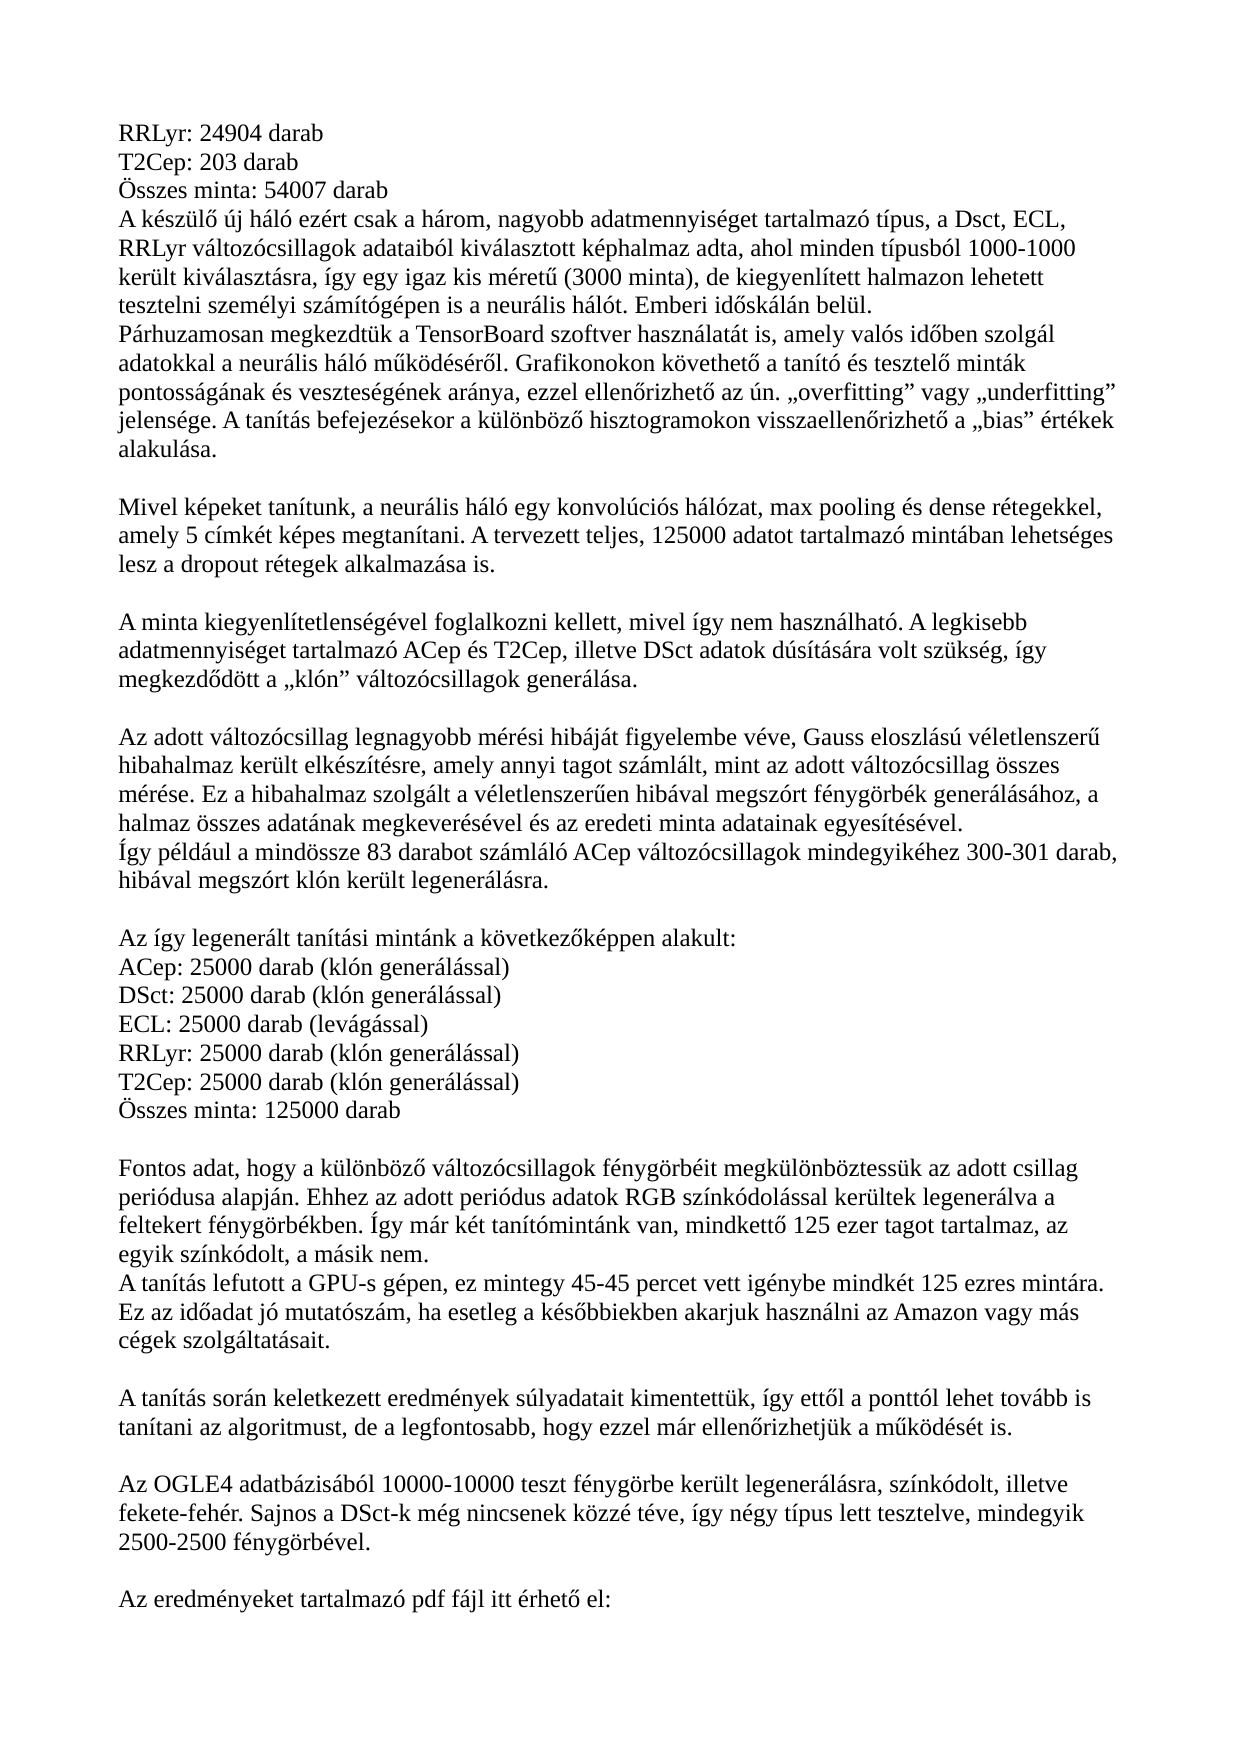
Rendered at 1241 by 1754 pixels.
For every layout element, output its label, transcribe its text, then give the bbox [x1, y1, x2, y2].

text RRLyr: 25000 darab (klón generálással) [118, 1038, 1122, 1067]
text Így például a mindössze 83 darabot számláló ACep változócsillagok mindegyikéhez 300-301 darab, hibával megszórt klón került legenerálásra. [118, 837, 1122, 894]
text Az eredményeket tartalmazó pdf fájl itt érhető el: [118, 1584, 1122, 1613]
text Mivel képeket tanítunk, a neurális háló egy konvolúciós hálózat, max pooling és dense rétegekkel, amely 5 címkét képes megtanítani. A tervezett teljes, 125000 adatot tartalmazó mintában lehetséges lesz a dropout rétegek alkalmazása is. [118, 492, 1122, 578]
text RRLyr: 24904 darab [118, 118, 1122, 147]
text Az adott változócsillag legnagyobb mérési hibáját figyelembe véve, Gauss eloszlású véletlenszerű hibahalmaz került elkészítésre, amely annyi tagot számlált, mint az adott változócsillag összes mérése. Ez a hibahalmaz szolgált a véletlenszerűen hibával megszórt fénygörbék generálásához, a halmaz összes adatának megkeverésével és az eredeti minta adatainak egyesítésével. [118, 722, 1122, 837]
text Párhuzamosan megkezdtük a TensorBoard szoftver használatát is, amely valós időben szolgál adatokkal a neurális háló működéséről. Grafikonokon követhető a tanító és tesztelő minták pontosságának és veszteségének aránya, ezzel ellenőrizhető az ún. „overfitting” vagy „underfitting” jelensége. A tanítás befejezésekor a különböző hisztogramokon visszaellenőrizhető a „bias” értékek alakulása. [118, 319, 1122, 463]
text Fontos adat, hogy a különböző változócsillagok fénygörbéit megkülönböztessük az adott csillag periódusa alapján. Ehhez az adott periódus adatok RGB színkódolással kerültek legenerálva a feltekert fénygörbékben. Így már két tanítómintánk van, mindkettő 125 ezer tagot tartalmaz, az egyik színkódolt, a másik nem. [118, 1153, 1122, 1268]
text Az OGLE4 adatbázisából 10000-10000 teszt fénygörbe került legenerálásra, színkódolt, illetve fekete-fehér. Sajnos a DSct-k még nincsenek közzé téve, így négy típus lett tesztelve, mindegyik 2500-2500 fénygörbével. [118, 1469, 1122, 1556]
text ECL: 25000 darab (levágással) [118, 1009, 1122, 1038]
text ACep: 25000 darab (klón generálással) [118, 952, 1122, 981]
text Összes minta: 125000 darab [118, 1096, 1122, 1124]
text T2Cep: 25000 darab (klón generálással) [118, 1067, 1122, 1096]
text A minta kiegyenlítetlenségével foglalkozni kellett, mivel így nem használható. A legkisebb adatmennyiséget tartalmazó ACep és T2Cep, illetve DSct adatok dúsítására volt szükség, így megkezdődött a „klón” változócsillagok generálása. [118, 607, 1122, 693]
text A tanítás során keletkezett eredmények súlyadatait kimentettük, így ettől a ponttól lehet tovább is tanítani az algoritmust, de a legfontosabb, hogy ezzel már ellenőrizhetjük a működését is. [118, 1383, 1122, 1441]
text Az így legenerált tanítási mintánk a következőképpen alakult: [118, 923, 1122, 952]
text A tanítás lefutott a GPU-s gépen, ez mintegy 45-45 percet vett igénybe mindkét 125 ezres mintára. Ez az időadat jó mutatószám, ha esetleg a későbbiekben akarjuk használni az Amazon vagy más cégek szolgáltatásait. [118, 1268, 1122, 1354]
text T2Cep: 203 darab [118, 147, 1122, 176]
text DSct: 25000 darab (klón generálással) [118, 981, 1122, 1009]
text A készülő új háló ezért csak a három, nagyobb adatmennyiséget tartalmazó típus, a Dsct, ECL, RRLyr változócsillagok adataiból kiválasztott képhalmaz adta, ahol minden típusból 1000-1000 került kiválasztásra, így egy igaz kis méretű (3000 minta), de kiegyenlített halmazon lehetett tesztelni személyi számítógépen is a neurális hálót. Emberi időskálán belül. [118, 204, 1122, 319]
text Összes minta: 54007 darab [118, 176, 1122, 204]
